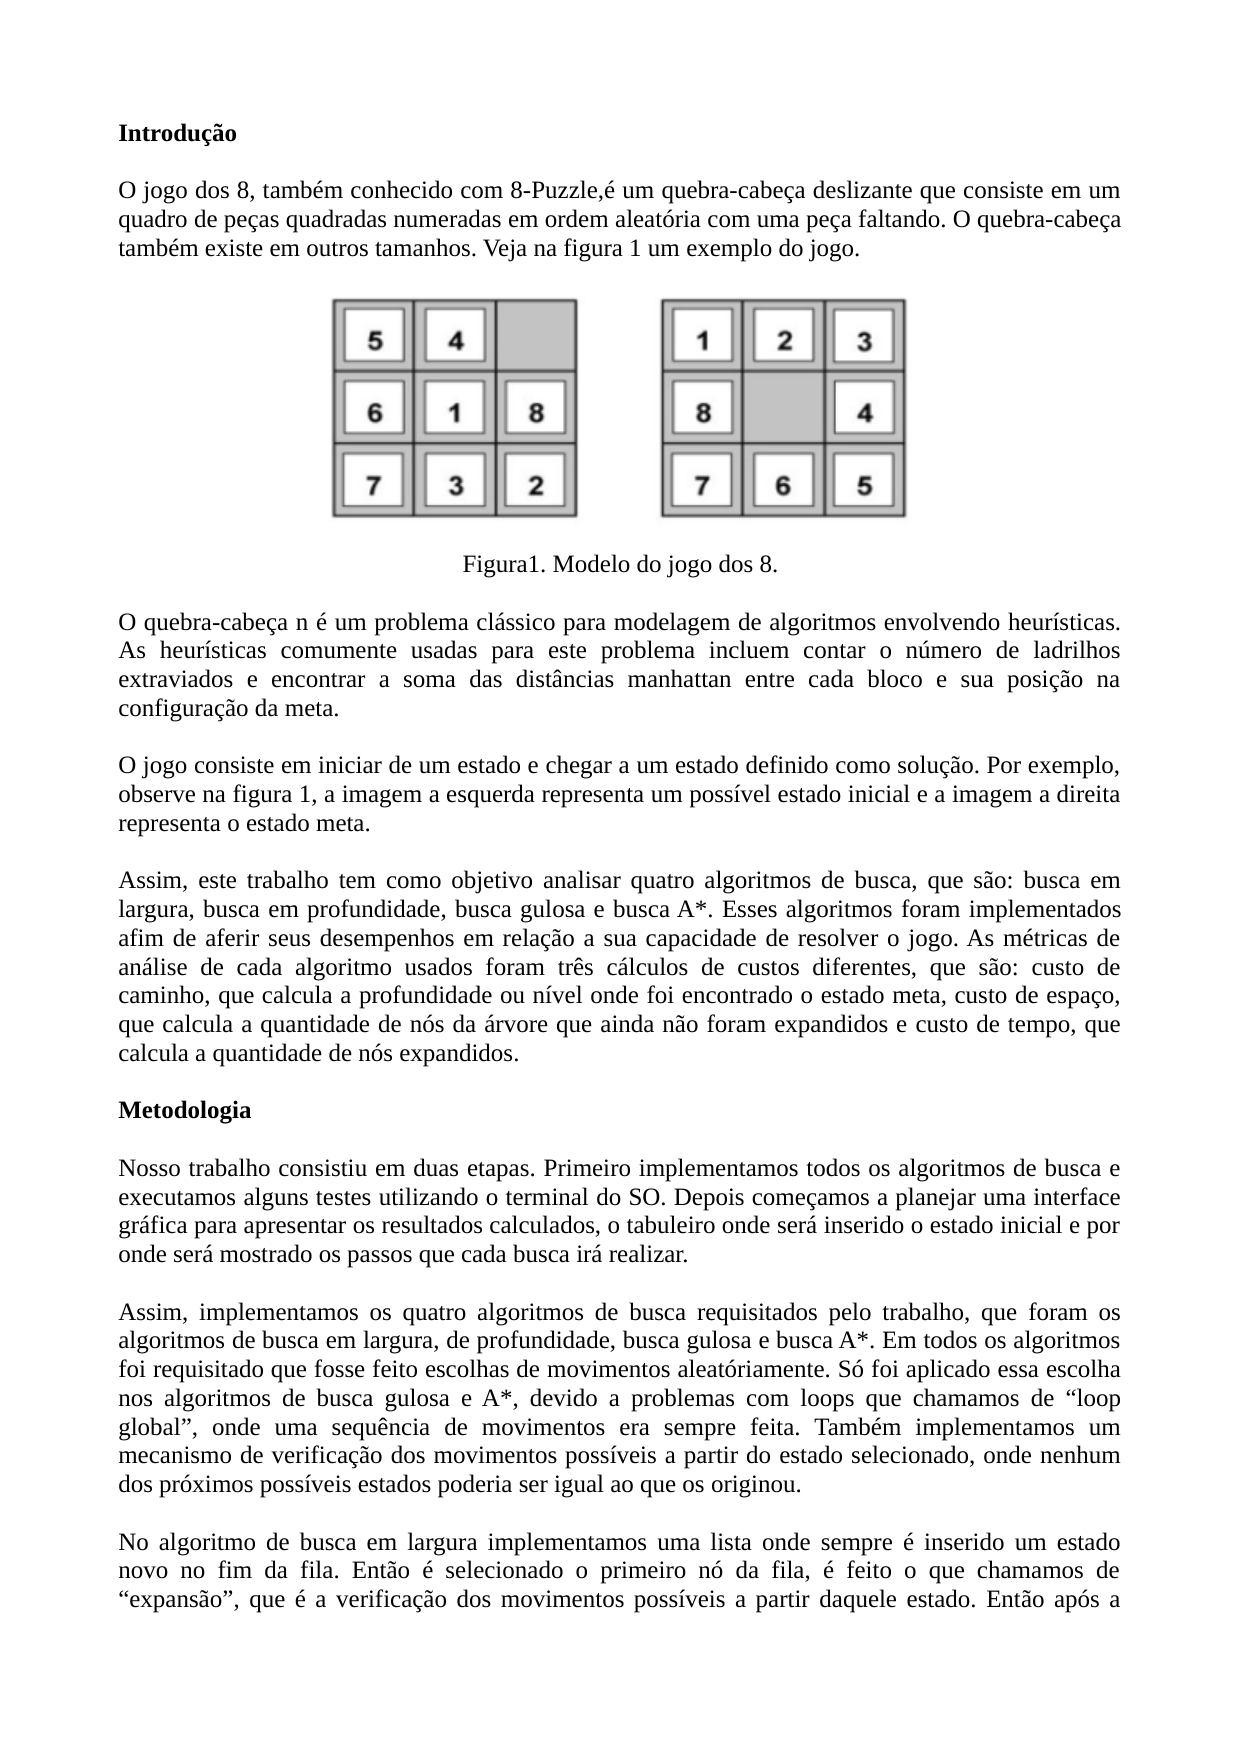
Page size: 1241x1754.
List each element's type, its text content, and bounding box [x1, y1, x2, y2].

text O jogo consiste em iniciar de um estado e chegar a um estado definido como solução. Por exemplo, observe na figura 1, a imagem a esquerda representa um possível estado inicial e a imagem a direita representa o estado meta. [118, 751, 1122, 837]
text O quebra-cabeça n é um problema clássico para modelagem de algoritmos envolvendo heurísticas. As heurísticas comumente usadas para este problema incluem contar o número de ladrilhos extraviados e encontrar a soma das distâncias manhattan entre cada bloco e sua posição na configuração da meta. [118, 607, 1122, 722]
text Assim, este trabalho tem como objetivo analisar quatro algoritmos de busca, que são: busca em largura, busca em profundidade, busca gulosa e busca A*. Esses algoritmos foram implementados afim de aferir seus desempenhos em relação a sua capacidade de resolver o jogo. As métricas de análise de cada algoritmo usados foram três cálculos de custos diferentes, que são: custo de caminho, que calcula a profundidade ou nível onde foi encontrado o estado meta, custo de espaço, que calcula a quantidade de nós da árvore que ainda não foram expandidos e custo de tempo, que calcula a quantidade de nós expandidos. [118, 866, 1122, 1067]
picture [318, 290, 922, 529]
text Introdução [118, 118, 1122, 147]
text Assim, implementamos os quatro algoritmos de busca requisitados pelo trabalho, que foram os algoritmos de busca em largura, de profundidade, busca gulosa e busca A*. Em todos os algoritmos foi requisitado que fosse feito escolhas de movimentos aleatóriamente. Só foi aplicado essa escolha nos algoritmos de busca gulosa e A*, devido a problemas com loops que chamamos de “loop global”, onde uma sequência de movimentos era sempre feita. Também implementamos um mecanismo de verificação dos movimentos possíveis a partir do estado selecionado, onde nenhum dos próximos possíveis estados poderia ser igual ao que os originou. [118, 1297, 1122, 1498]
text Metodologia [118, 1096, 1122, 1124]
text Nosso trabalho consistiu em duas etapas. Primeiro implementamos todos os algoritmos de busca e executamos alguns testes utilizando o terminal do SO. Depois começamos a planejar uma interface gráfica para apresentar os resultados calculados, o tabuleiro onde será inserido o estado inicial e por onde será mostrado os passos que cada busca irá realizar. [118, 1153, 1122, 1268]
text No algoritmo de busca em largura implementamos uma lista onde sempre é inserido um estado novo no fim da fila. Então é selecionado o primeiro nó da fila, é feito o que chamamos de “expansão”, que é a verificação dos movimentos possíveis a partir daquele estado. Então após a [118, 1527, 1122, 1613]
text O jogo dos 8, também conhecido com 8-Puzzle,é um quebra-cabeça deslizante que consiste em um quadro de peças quadradas numeradas em ordem aleatória com uma peça faltando. O quebra-cabeça também existe em outros tamanhos. Veja na figura 1 um exemplo do jogo. [118, 176, 1122, 262]
text Figura1. Modelo do jogo dos 8. [118, 549, 1122, 578]
